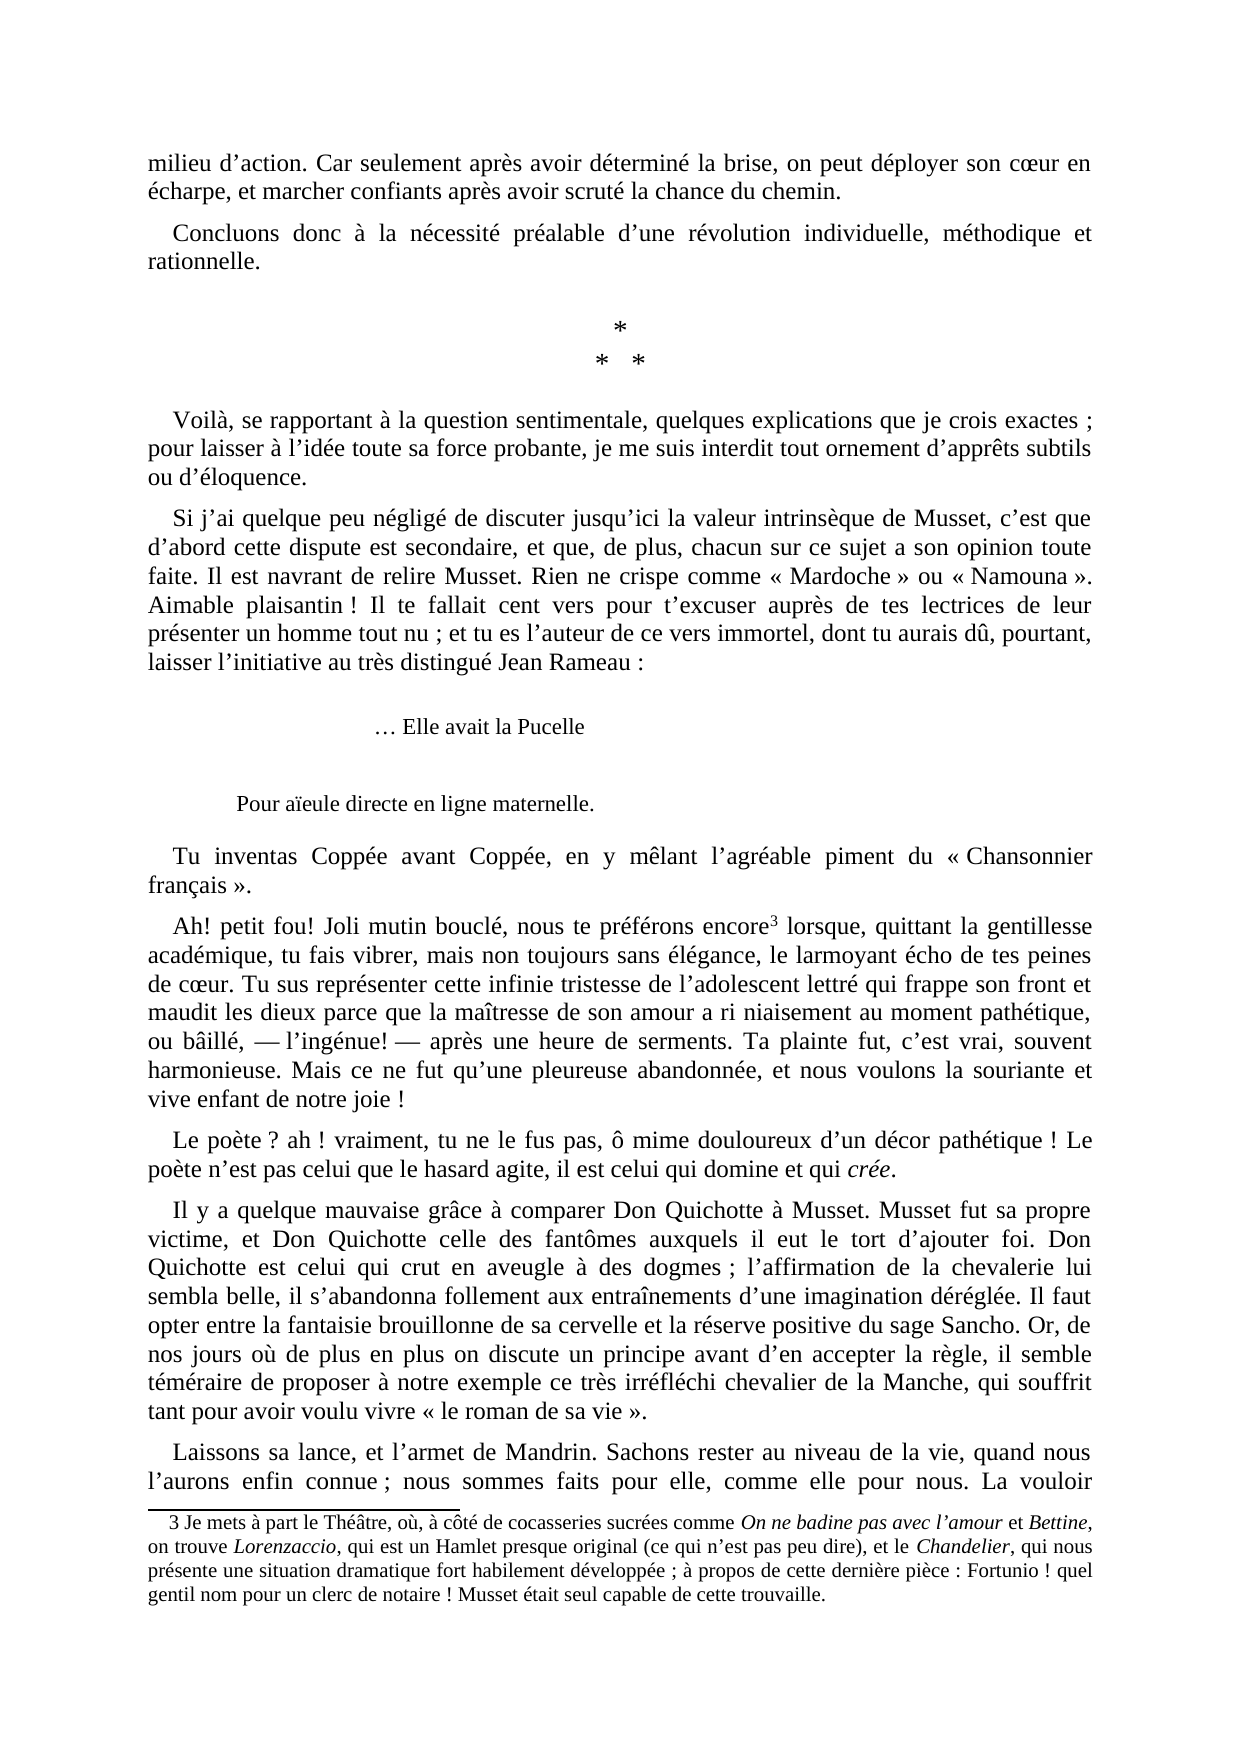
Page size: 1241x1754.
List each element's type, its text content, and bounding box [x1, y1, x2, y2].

text Tu inventas Coppée avant Coppée, en y mêlant l’agréable piment du « Chansonnier français ». [148, 841, 1093, 899]
text … Elle avait la Pucelle [236, 713, 1093, 740]
text Il y a quelque mauvaise grâce à comparer Don Quichotte à Musset. Musset fut sa propre victime, et Don Quichotte celle des fantômes auxquels il eut le tort d’ajouter foi. Don Quichotte est celui qui crut en aveugle à des dogmes ; l’affirmation de la chevalerie lui sembla belle, il s’abandonna follement aux entraînements d’une imagination déréglée. Il faut opter entre la fantaisie brouillonne de sa cervelle et la réserve positive du sage Sancho. Or, de nos jours où de plus en plus on discute un principe avant d’en accepter la règle, il semble téméraire de proposer à notre exemple ce très irréfléchi chevalier de la Manche, qui souffrit tant pour avoir voulu vivre « le roman de sa vie ». [148, 1195, 1093, 1425]
text Je mets à part le Théâtre, où, à côté de cocasseries sucrées comme On ne badine pas avec l’amour et Bettine, on trouve Lorenzaccio, qui est un Hamlet presque original (ce qui n’est pas peu dire), et le Chandelier, qui nous présente une situation dramatique fort habilement développée ; à propos de cette dernière pièce : Fortunio ! quel gentil nom pour un clerc de notaire ! Musset était seul capable de cette trouvaille. [148, 1510, 1093, 1606]
text * * * [148, 313, 1093, 380]
text Pour aïeule directe en ligne maternelle. [236, 790, 1093, 816]
text Concluons donc à la nécessité préalable d’une révolution individuelle, méthodique et rationnelle. [148, 218, 1093, 275]
text Si j’ai quelque peu négligé de discuter jusqu’ici la valeur intrinsèque de Musset, c’est que d’abord cette dispute est secondaire, et que, de plus, chacun sur ce sujet a son opinion toute faite. Il est navrant de relire Musset. Rien ne crispe comme « Mardoche » ou « Namouna ». Aimable plaisantin ! Il te fallait cent vers pour t’excuser auprès de tes lectrices de leur présenter un homme tout nu ; et tu es l’auteur de ce vers immortel, dont tu aurais dû, pourtant, laisser l’initiative au très distingué Jean Rameau : [148, 503, 1093, 676]
text Voilà, se rapportant à la question sentimentale, quelques explications que je crois exactes ; pour laisser à l’idée toute sa force probante, je me suis interdit tout ornement d’apprêts subtils ou d’éloquence. [148, 405, 1093, 491]
text Le poète ? ah ! vraiment, tu ne le fus pas, ô mime douloureux d’un décor pathétique ! Le poète n’est pas celui que le hasard agite, il est celui qui domine et qui crée. [148, 1125, 1093, 1182]
text milieu d’action. Car seulement après avoir déterminé la brise, on peut déployer son cœur en écharpe, et marcher confiants après avoir scruté la chance du chemin. [148, 148, 1093, 205]
text Ah! petit fou! Joli mutin bouclé, nous te préférons encore lorsque, quittant la gentillesse académique, tu fais vibrer, mais non toujours sans élégance, le larmoyant écho de tes peines de cœur. Tu sus représenter cette infinie tristesse de l’adolescent lettré qui frappe son front et maudit les dieux parce que la maîtresse de son amour a ri niaisement au moment pathétique, ou bâillé, — l’ingénue! — après une heure de serments. Ta plainte fut, c’est vrai, souvent harmonieuse. Mais ce ne fut qu’une pleureuse abandonnée, et nous voulons la souriante et vive enfant de notre joie ! [148, 911, 1093, 1112]
text Laissons sa lance, et l’armet de Mandrin. Sachons rester au niveau de la vie, quand nous l’aurons enfin connue ; nous sommes faits pour elle, comme elle pour nous. La vouloir [148, 1437, 1093, 1495]
